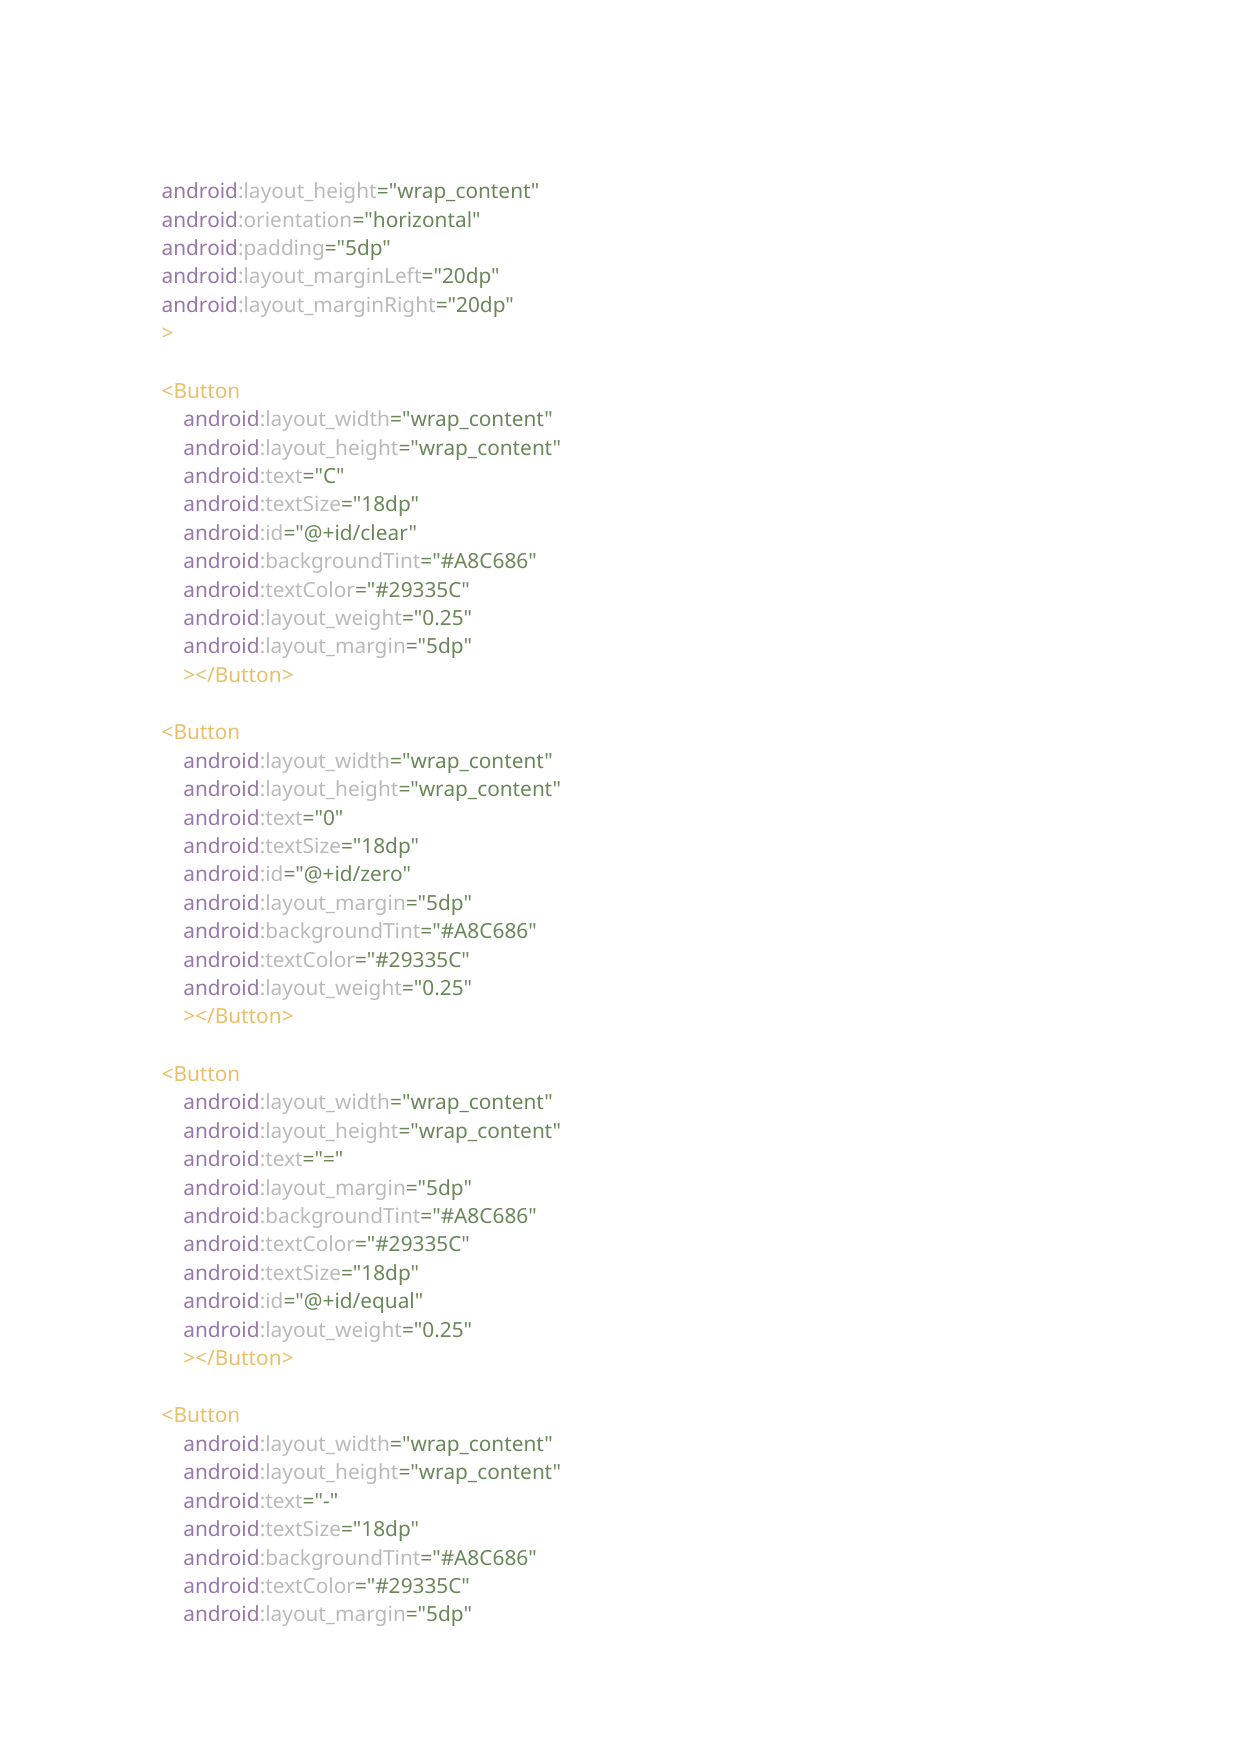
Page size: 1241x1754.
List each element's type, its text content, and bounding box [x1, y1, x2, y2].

text android:layout_height="wrap_content" android:orientation="horizontal" android:padding="5dp" android:layout_marginLeft="20dp" android:layout_marginRight="20dp" > <Button android:layout_width="wrap_content" android:layout_height="wrap_content" android:text="C" android:textSize="18dp" android:id="@+id/clear" android:backgroundTint="#A8C686" android:textColor="#29335C" android:layout_weight="0.25" android:layout_margin="5dp" ></Button> <Button android:layout_width="wrap_content" android:layout_height="wrap_content" android:text="0" android:textSize="18dp" android:id="@+id/zero" android:layout_margin="5dp" android:backgroundTint="#A8C686" android:textColor="#29335C" android:layout_weight="0.25" ></Button> <Button android:layout_width="wrap_content" android:layout_height="wrap_content" android:text="=" android:layout_margin="5dp" android:backgroundTint="#A8C686" android:textColor="#29335C" android:textSize="18dp" android:id="@+id/equal" android:layout_weight="0.25" ></Button> <Button android:layout_width="wrap_content" android:layout_height="wrap_content" android:text="-" android:textSize="18dp" android:backgroundTint="#A8C686" android:textColor="#29335C" android:layout_margin="5dp" [118, 176, 1122, 1628]
